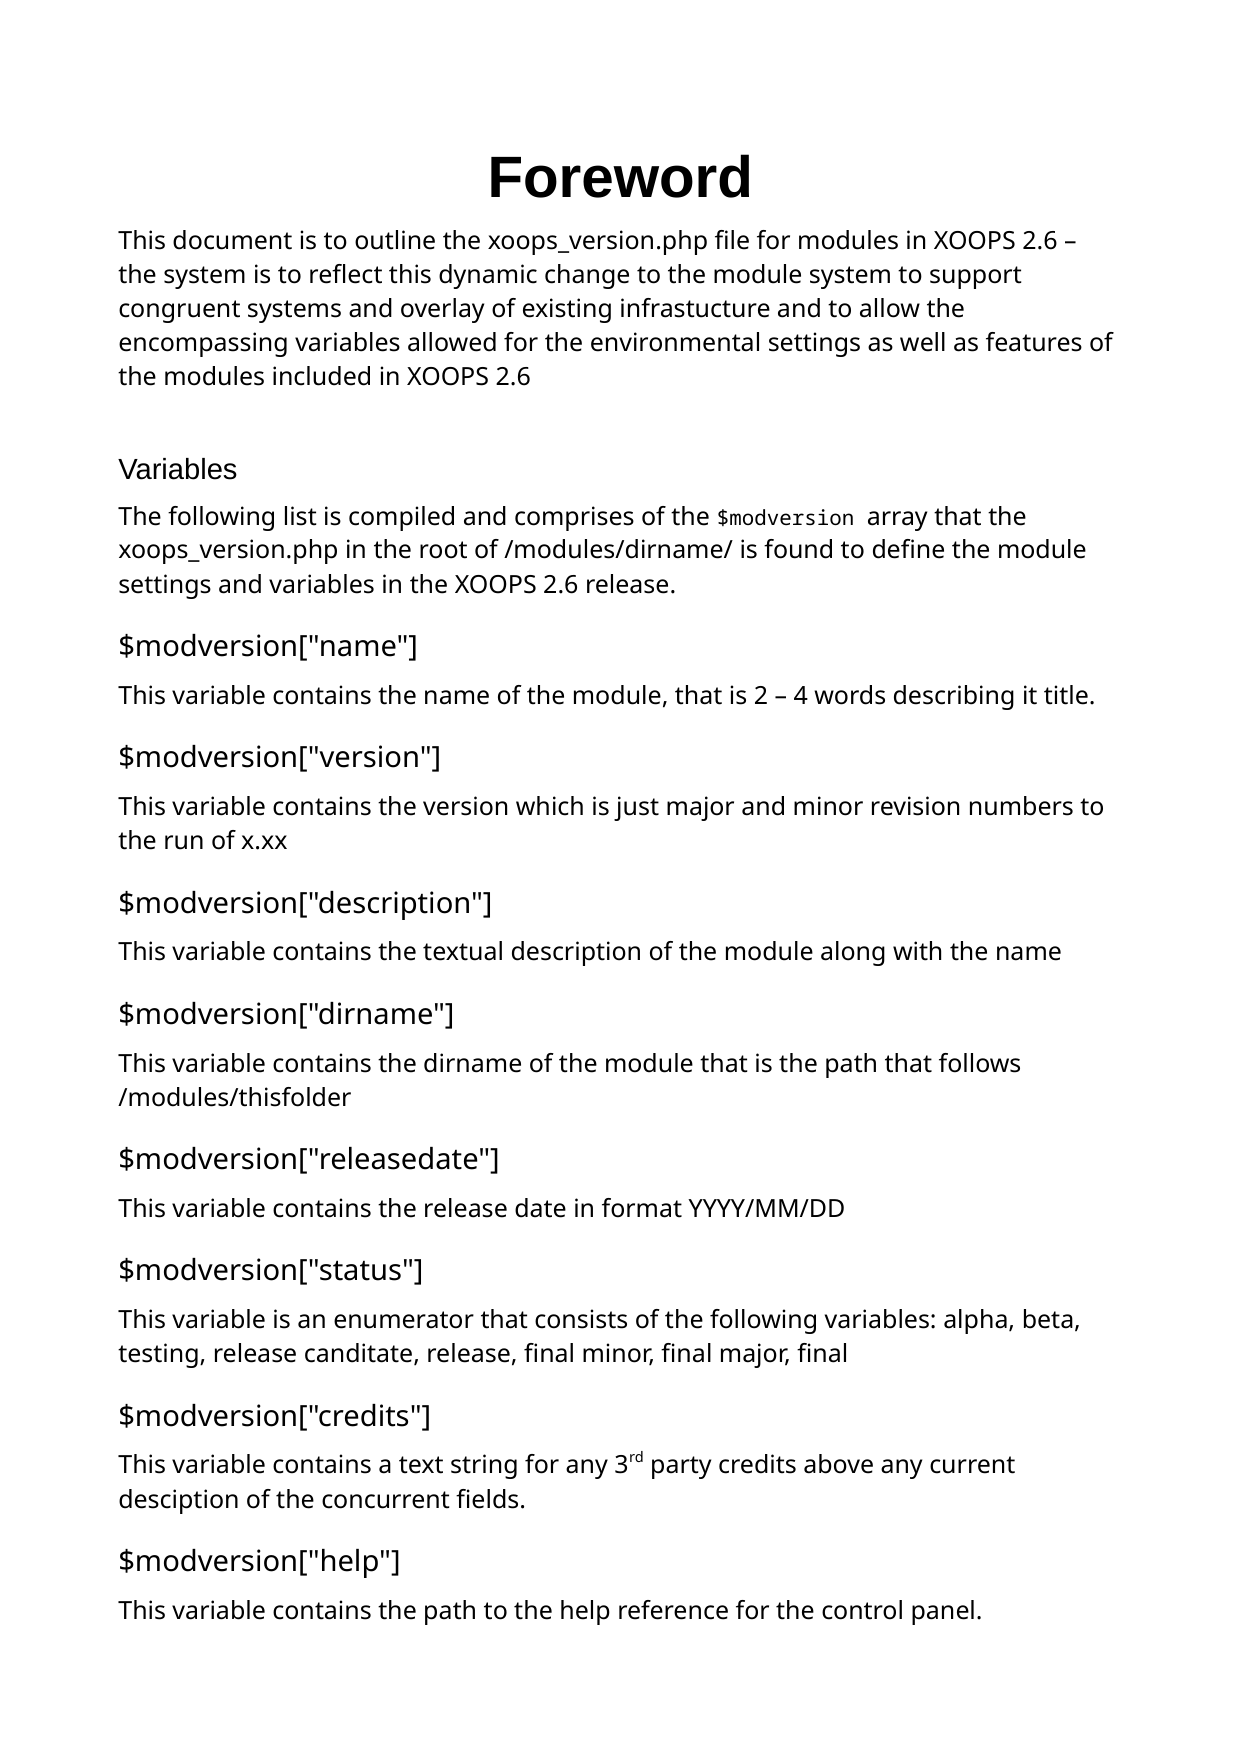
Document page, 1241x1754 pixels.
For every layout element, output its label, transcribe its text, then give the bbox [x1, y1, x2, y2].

text This variable contains the name of the module, that is 2 – 4 words describing it title. [118, 677, 1122, 712]
text This variable is an enumerator that consists of the following variables: alpha, beta, testing, release canditate, release, final minor, final major, final [118, 1302, 1122, 1370]
subtitle $modversion["description"] [118, 882, 1122, 922]
text This variable contains the release date in format YYYY/MM/DD [118, 1191, 1122, 1225]
text This document is to outline the xoops_version.php file for modules in XOOPS 2.6 – the system is to reflect this dynamic change to the module system to support congruent systems and overlay of existing infrastucture and to allow the encompassing variables allowed for the environmental settings as well as features of the modules included in XOOPS 2.6 [118, 223, 1122, 393]
subtitle $modversion["version"] [118, 737, 1122, 776]
subtitle $modversion["help"] [118, 1540, 1122, 1580]
text This variable contains the textual description of the module along with the name [118, 934, 1122, 968]
subtitle $modversion["name"] [118, 625, 1122, 665]
text This variable contains the path to the help reference for the control panel. [118, 1592, 1122, 1627]
subtitle Variables [118, 452, 1122, 486]
subtitle $modversion["credits"] [118, 1395, 1122, 1435]
text This variable contains a text string for any 3rd party credits above any current desciption of the concurrent fields. [118, 1447, 1122, 1515]
text This variable contains the version which is just major and minor revision numbers to the run of x.xx [118, 789, 1122, 857]
title Foreword [118, 143, 1122, 210]
text This variable contains the dirname of the module that is the path that follows /modules/thisfolder [118, 1045, 1122, 1113]
subtitle $modversion["releasedate"] [118, 1138, 1122, 1178]
subtitle $modversion["status"] [118, 1250, 1122, 1289]
subtitle $modversion["dirname"] [118, 993, 1122, 1033]
text The following list is compiled and comprises of the $modversion array that the xoops_version.php in the root of /modules/dirname/ is found to define the module settings and variables in the XOOPS 2.6 release. [118, 498, 1122, 600]
